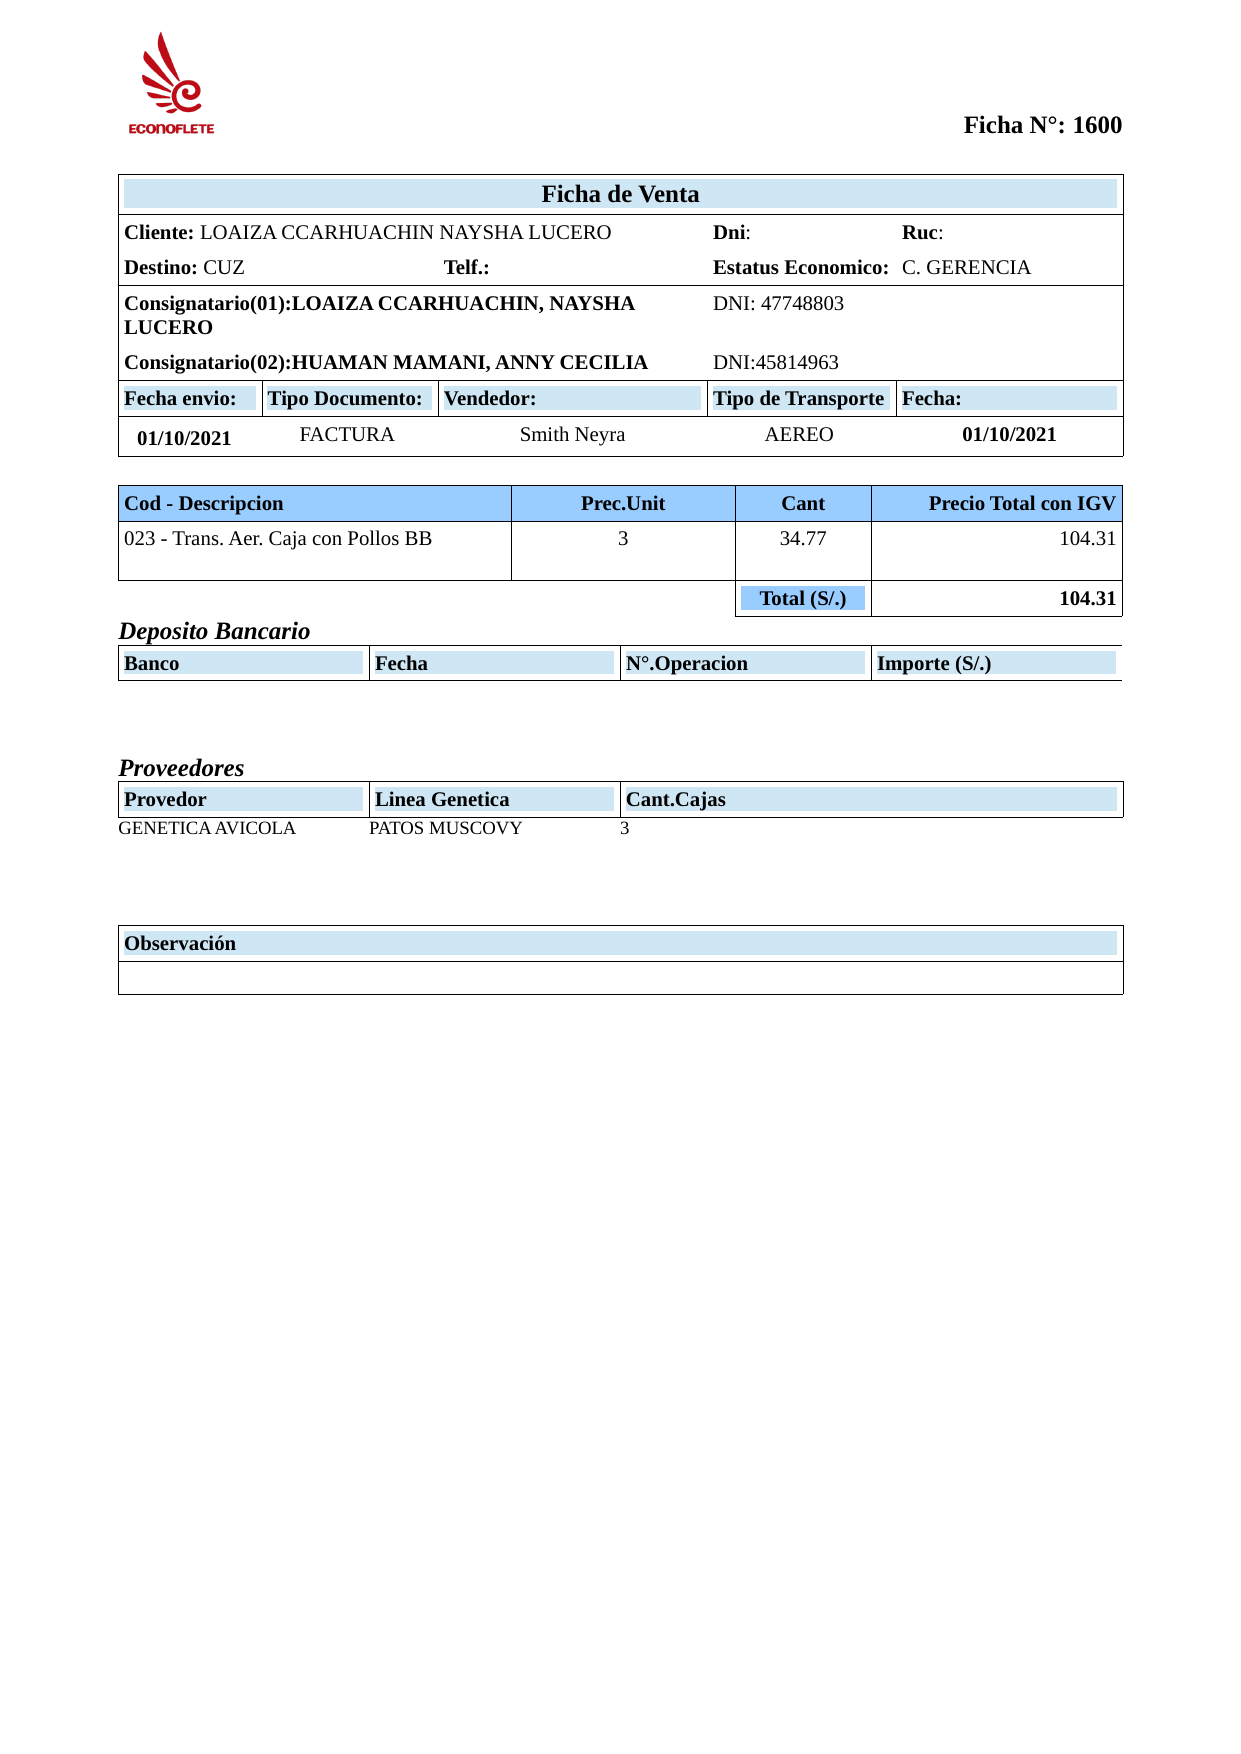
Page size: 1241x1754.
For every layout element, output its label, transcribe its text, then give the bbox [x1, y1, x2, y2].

table_cell FACTURA [262, 417, 438, 456]
table_header Ficha de Venta [119, 175, 1123, 214]
table_cell [369, 860, 620, 882]
table_cell 104.31 [872, 581, 1122, 616]
table_cell Consignatario(02):HUAMAN MAMANI, ANNY CECILIA [119, 345, 707, 380]
table_cell [620, 839, 1123, 860]
table_header Cant [736, 486, 871, 521]
table_cell [118, 681, 369, 704]
table_cell DNI:45814963 [707, 345, 1123, 380]
table_header Provedor [119, 782, 369, 817]
table_cell [511, 581, 735, 616]
table_cell [871, 729, 1122, 753]
table_cell Destino: CUZ [119, 249, 438, 285]
table_cell 023 - Trans. Aer. Caja con Pollos BB [119, 522, 511, 580]
table_cell [369, 681, 620, 704]
table_cell Ruc: [896, 215, 1123, 249]
table_header Fecha [370, 646, 620, 680]
table_cell Tipo de Transporte [708, 381, 896, 416]
table_cell [119, 962, 1123, 994]
table_cell Total (S/.) [736, 581, 871, 616]
table_cell 01/10/2021 [119, 417, 262, 456]
table_cell [118, 729, 369, 753]
table_cell [369, 903, 620, 925]
table_cell [620, 860, 1123, 882]
table_header Precio Total con IGV [872, 486, 1122, 521]
table_cell GENETICA AVICOLA [118, 818, 369, 839]
table_cell Estatus Economico: [707, 249, 896, 285]
table_cell [620, 705, 871, 728]
table_cell [118, 882, 369, 903]
table_header Banco [119, 646, 369, 680]
picture [118, 31, 225, 134]
table_header Importe (S/.) [872, 646, 1122, 680]
table_cell 34.77 [736, 522, 871, 580]
table_cell [871, 705, 1122, 728]
table_cell Telf.: [438, 249, 707, 285]
table_cell [118, 860, 369, 882]
table_cell 01/10/2021 [896, 417, 1123, 456]
table_header Prec.Unit [512, 486, 735, 521]
table_cell [620, 681, 871, 704]
text Proveedores [118, 753, 1122, 781]
table_cell [620, 729, 871, 753]
table_cell [369, 705, 620, 728]
text Deposito Bancario [118, 616, 1122, 645]
table_cell AEREO [707, 417, 896, 456]
table_cell [118, 903, 369, 925]
table_header Linea Genetica [370, 782, 620, 817]
table_cell [369, 839, 620, 860]
table_cell Fecha: [897, 381, 1123, 416]
table_cell Cliente: LOAIZA CCARHUACHIN NAYSHA LUCERO [119, 215, 707, 249]
table_header Cant.Cajas [621, 782, 1123, 817]
table_cell [118, 581, 511, 616]
table_cell [620, 903, 1123, 925]
table_header Observación [119, 926, 1123, 961]
table_cell 3 [620, 818, 1123, 839]
table_cell Fecha envio: [119, 381, 262, 416]
table_cell [369, 882, 620, 903]
table_cell [871, 681, 1122, 704]
table_cell 104.31 [872, 522, 1122, 580]
table_cell Dni: [707, 215, 896, 249]
table_cell [369, 729, 620, 753]
table_cell Smith Neyra [438, 417, 707, 456]
table_cell [118, 839, 369, 860]
table_cell 3 [512, 522, 735, 580]
table_cell Consignatario(01):LOAIZA CCARHUACHIN, NAYSHA LUCERO [119, 286, 707, 344]
table_cell Vendedor: [439, 381, 707, 416]
table_cell [620, 882, 1123, 903]
table_cell Tipo Documento: [263, 381, 438, 416]
table_cell DNI: 47748803 [707, 286, 1123, 344]
table_header N°.Operacion [621, 646, 871, 680]
table_header Cod - Descripcion [119, 486, 511, 521]
table_cell C. GERENCIA [896, 249, 1123, 285]
table_cell [118, 705, 369, 728]
table_cell PATOS MUSCOVY [369, 818, 620, 839]
